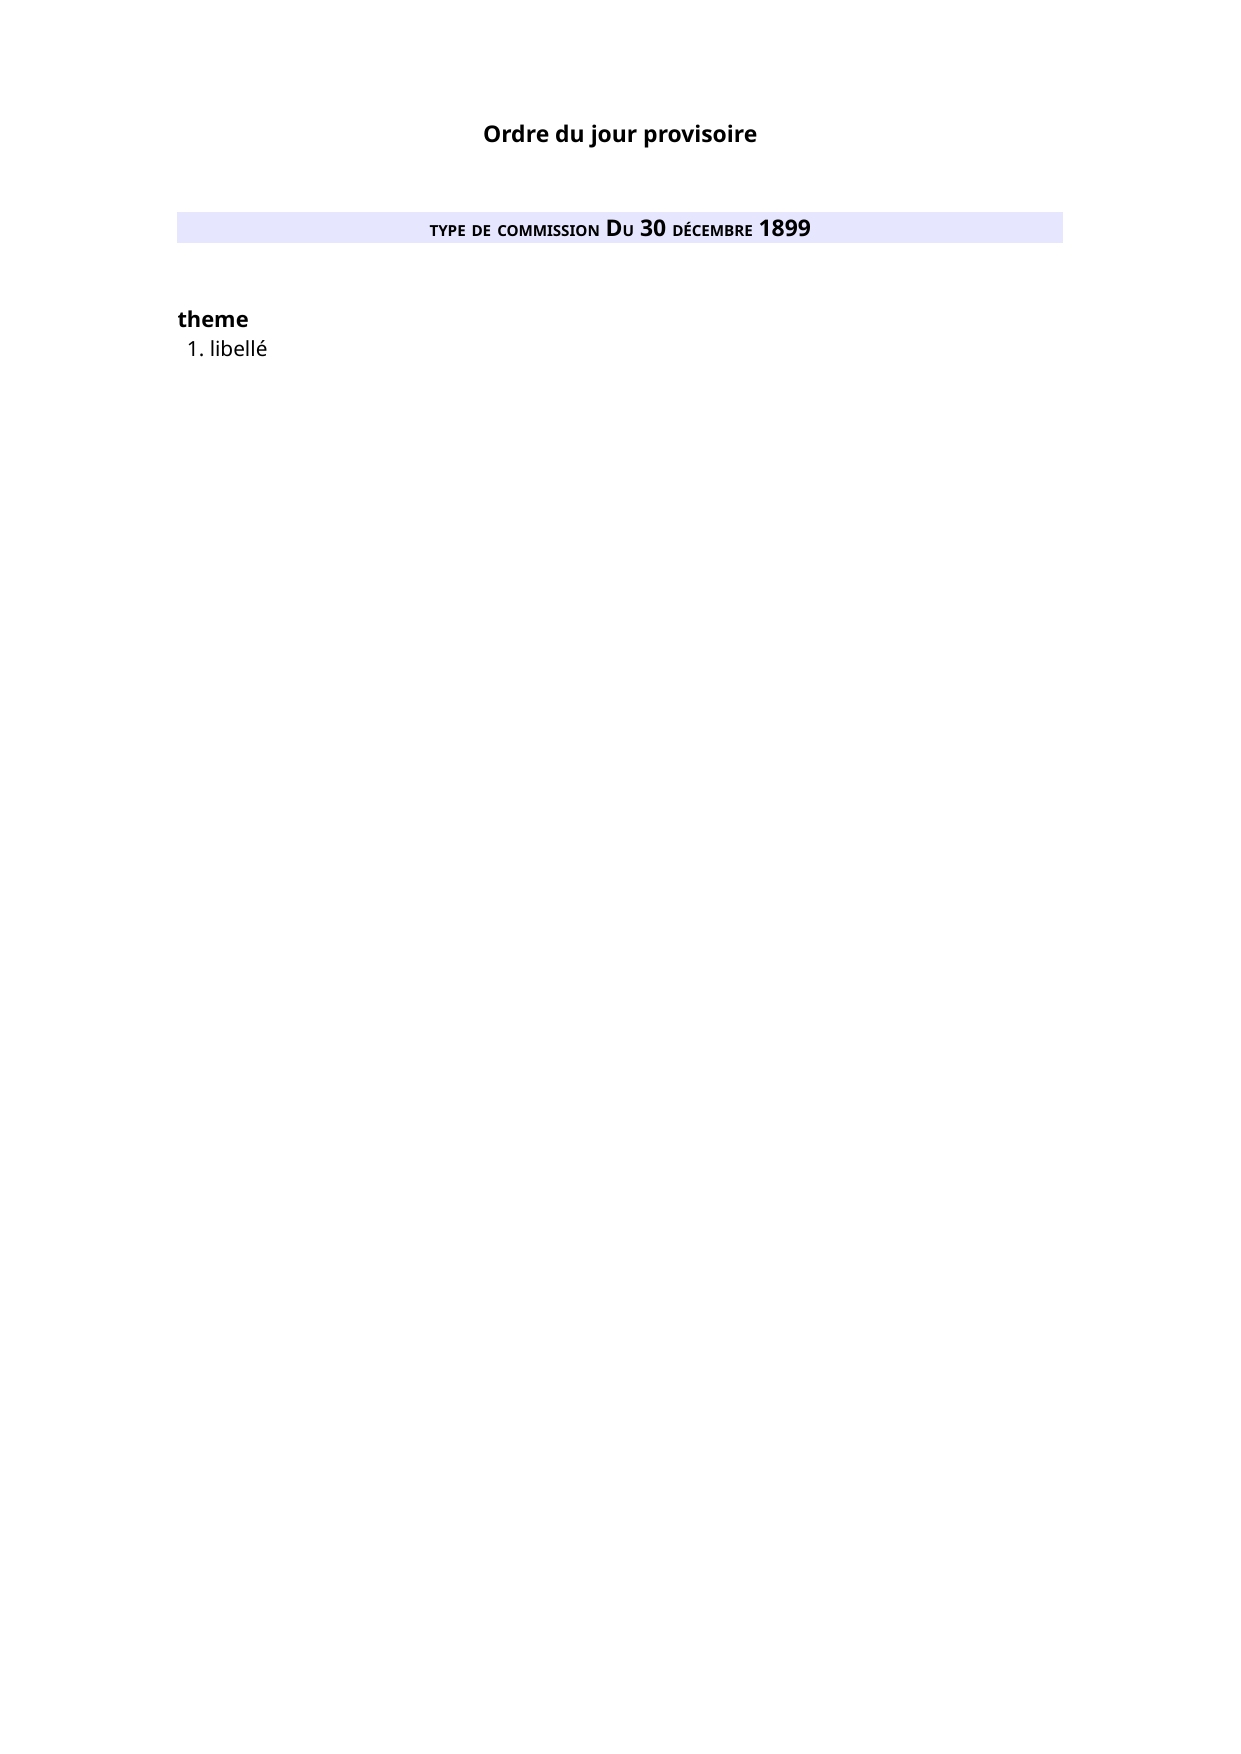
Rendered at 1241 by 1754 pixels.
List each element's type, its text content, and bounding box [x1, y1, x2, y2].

text type de commission Du 30 décembre 1899 [177, 212, 1063, 243]
list libellé [187, 334, 1063, 362]
text Ordre du jour provisoire [177, 118, 1063, 149]
text theme [177, 304, 1063, 334]
